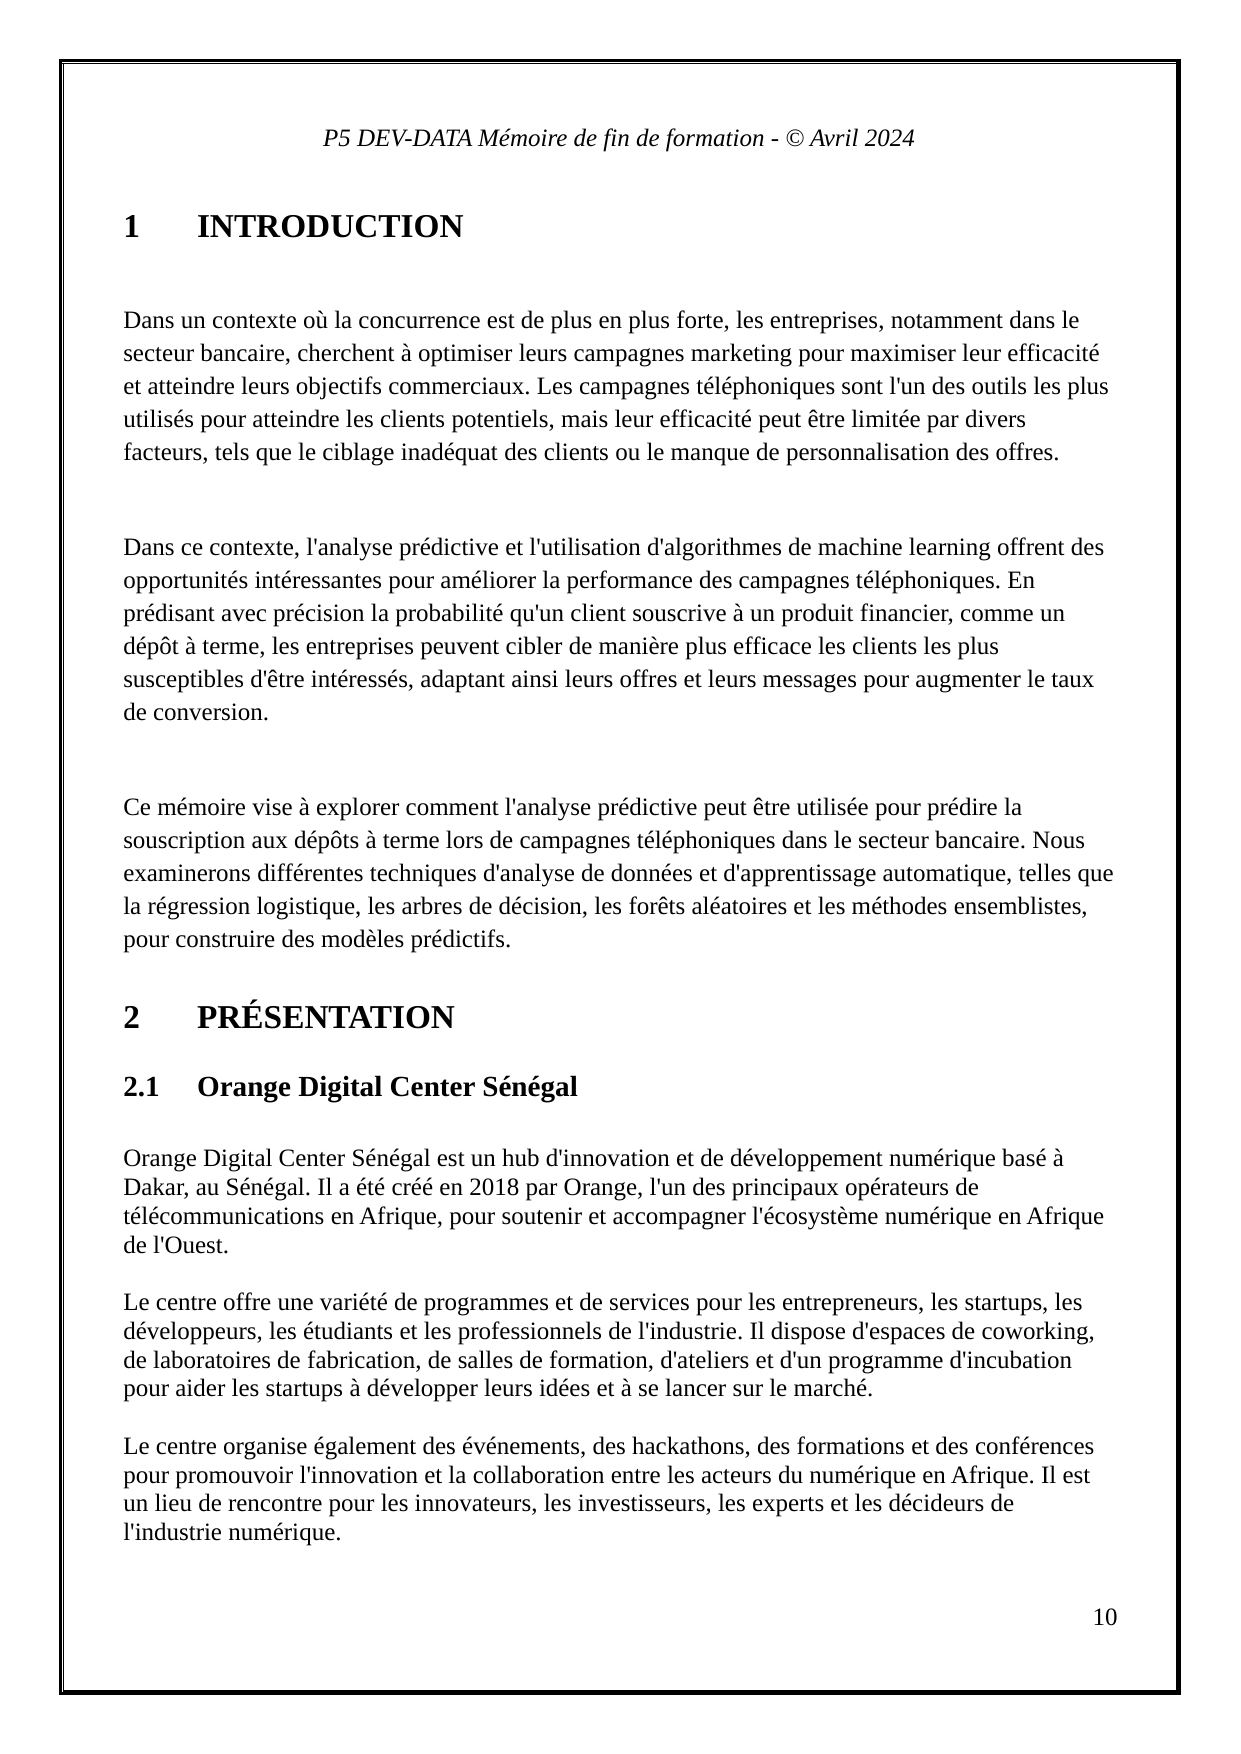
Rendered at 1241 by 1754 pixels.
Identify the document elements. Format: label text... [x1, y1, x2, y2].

subtitle 1 INTRODUCTION [123, 206, 1117, 244]
text Dans ce contexte, l'analyse prédictive et l'utilisation d'algorithmes de machine learning offrent des opportunités intéressantes pour améliorer la performance des campagnes téléphoniques. En prédisant avec précision la probabilité qu'un client souscrive à un produit financier, comme un dépôt à terme, les entreprises peuvent cibler de manière plus efficace les clients les plus susceptibles d'être intéressés, adaptant ainsi leurs offres et leurs messages pour augmenter le taux de conversion. [123, 532, 1117, 726]
subtitle PRÉSENTATION [123, 997, 1117, 1035]
text Le centre offre une variété de programmes et de services pour les entrepreneurs, les startups, les développeurs, les étudiants et les professionnels de l'industrie. Il dispose d'espaces de coworking, de laboratoires de fabrication, de salles de formation, d'ateliers et d'un programme d'incubation pour aider les startups à développer leurs idées et à se lancer sur le marché. [123, 1287, 1117, 1402]
text Ce mémoire vise à explorer comment l'analyse prédictive peut être utilisée pour prédire la souscription aux dépôts à terme lors de campagnes téléphoniques dans le secteur bancaire. Nous examinerons différentes techniques d'analyse de données et d'apprentissage automatique, telles que la régression logistique, les arbres de décision, les forêts aléatoires et les méthodes ensemblistes, pour construire des modèles prédictifs. [123, 792, 1117, 953]
subtitle Orange Digital Center Sénégal [123, 1069, 1117, 1102]
text Dans un contexte où la concurrence est de plus en plus forte, les entreprises, notamment dans le secteur bancaire, cherchent à optimiser leurs campagnes marketing pour maximiser leur efficacité et atteindre leurs objectifs commerciaux. Les campagnes téléphoniques sont l'un des outils les plus utilisés pour atteindre les clients potentiels, mais leur efficacité peut être limitée par divers facteurs, tels que le ciblage inadéquat des clients ou le manque de personnalisation des offres. [123, 305, 1117, 466]
text Le centre organise également des événements, des hackathons, des formations et des conférences pour promouvoir l'innovation et la collaboration entre les acteurs du numérique en Afrique. Il est un lieu de rencontre pour les innovateurs, les investisseurs, les experts et les décideurs de l'industrie numérique. [123, 1431, 1117, 1546]
text Orange Digital Center Sénégal est un hub d'innovation et de développement numérique basé à Dakar, au Sénégal. Il a été créé en 2018 par Orange, l'un des principaux opérateurs de télécommunications en Afrique, pour soutenir et accompagner l'écosystème numérique en Afrique de l'Ouest. [123, 1143, 1117, 1258]
